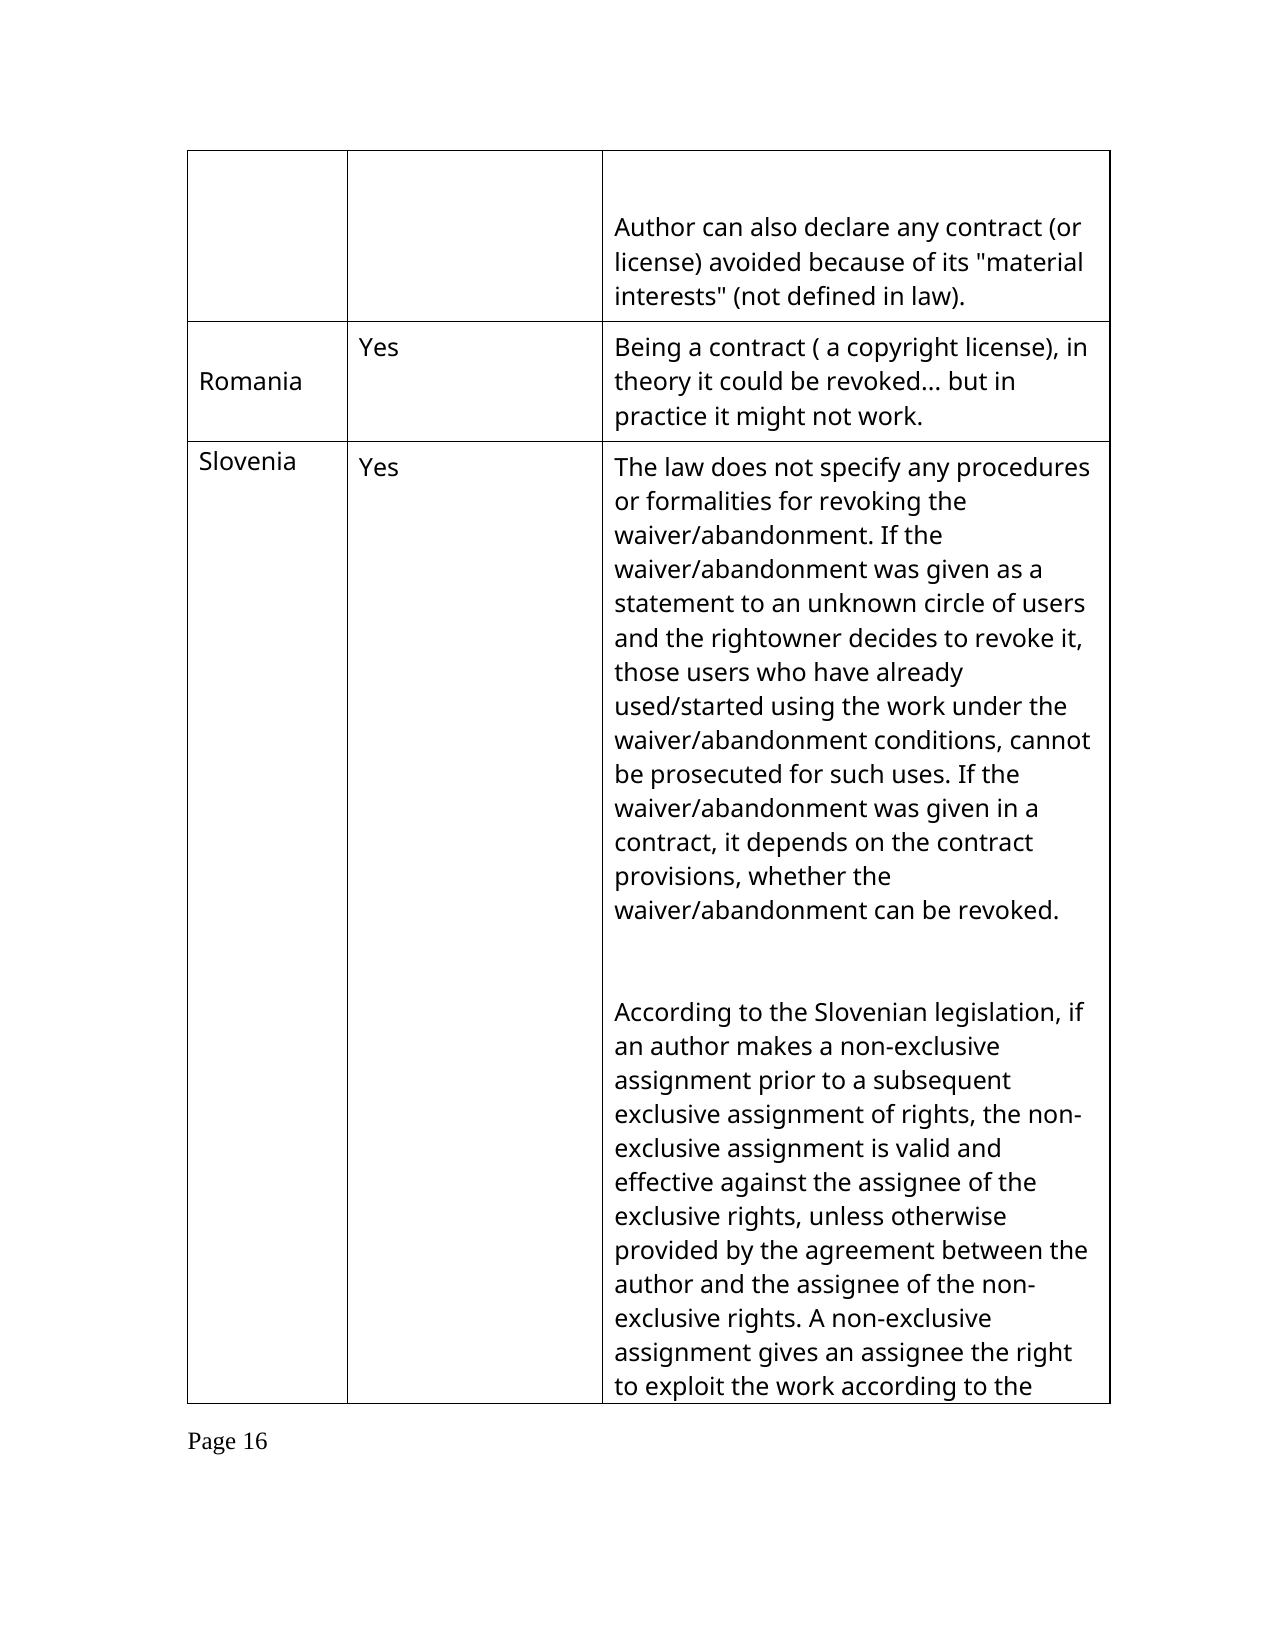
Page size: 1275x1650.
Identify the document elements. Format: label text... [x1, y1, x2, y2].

table_cell The law does not specify any procedures or formalities for revoking the waiver/abandonment. If the waiver/abandonment was given as a statement to an unknown circle of users and the rightowner decides to revoke it, those users who have already used/started using the work under the waiver/abandonment conditions, cannot be prosecuted for such uses. If the waiver/abandonment was given in a contract, it depends on the contract provisions, whether the waiver/abandonment can be revoked. According to the Slovenian legislation, if an author makes a non-exclusive assignment prior to a subsequent exclusive assignment of rights, the non-exclusive assignment is valid and effective against the assignee of the exclusive rights, unless otherwise provided by the agreement between the author and the assignee of the non-exclusive rights. A non-exclusive assignment gives an assignee the right to exploit the work according to the [603, 442, 1109, 1403]
table_cell Author can also declare any contract (or license) avoided because of its "material interests" (not defined in law). [603, 151, 1109, 321]
table_cell Yes [348, 322, 602, 441]
table_cell [188, 151, 347, 321]
table_cell Slovenia [188, 442, 347, 1403]
table_cell Being a contract ( a copyright license), in theory it could be revoked... but in practice it might not work. [603, 322, 1109, 441]
table_cell Yes [348, 442, 602, 1403]
table_cell Romania [188, 322, 347, 441]
table_cell [348, 151, 602, 321]
